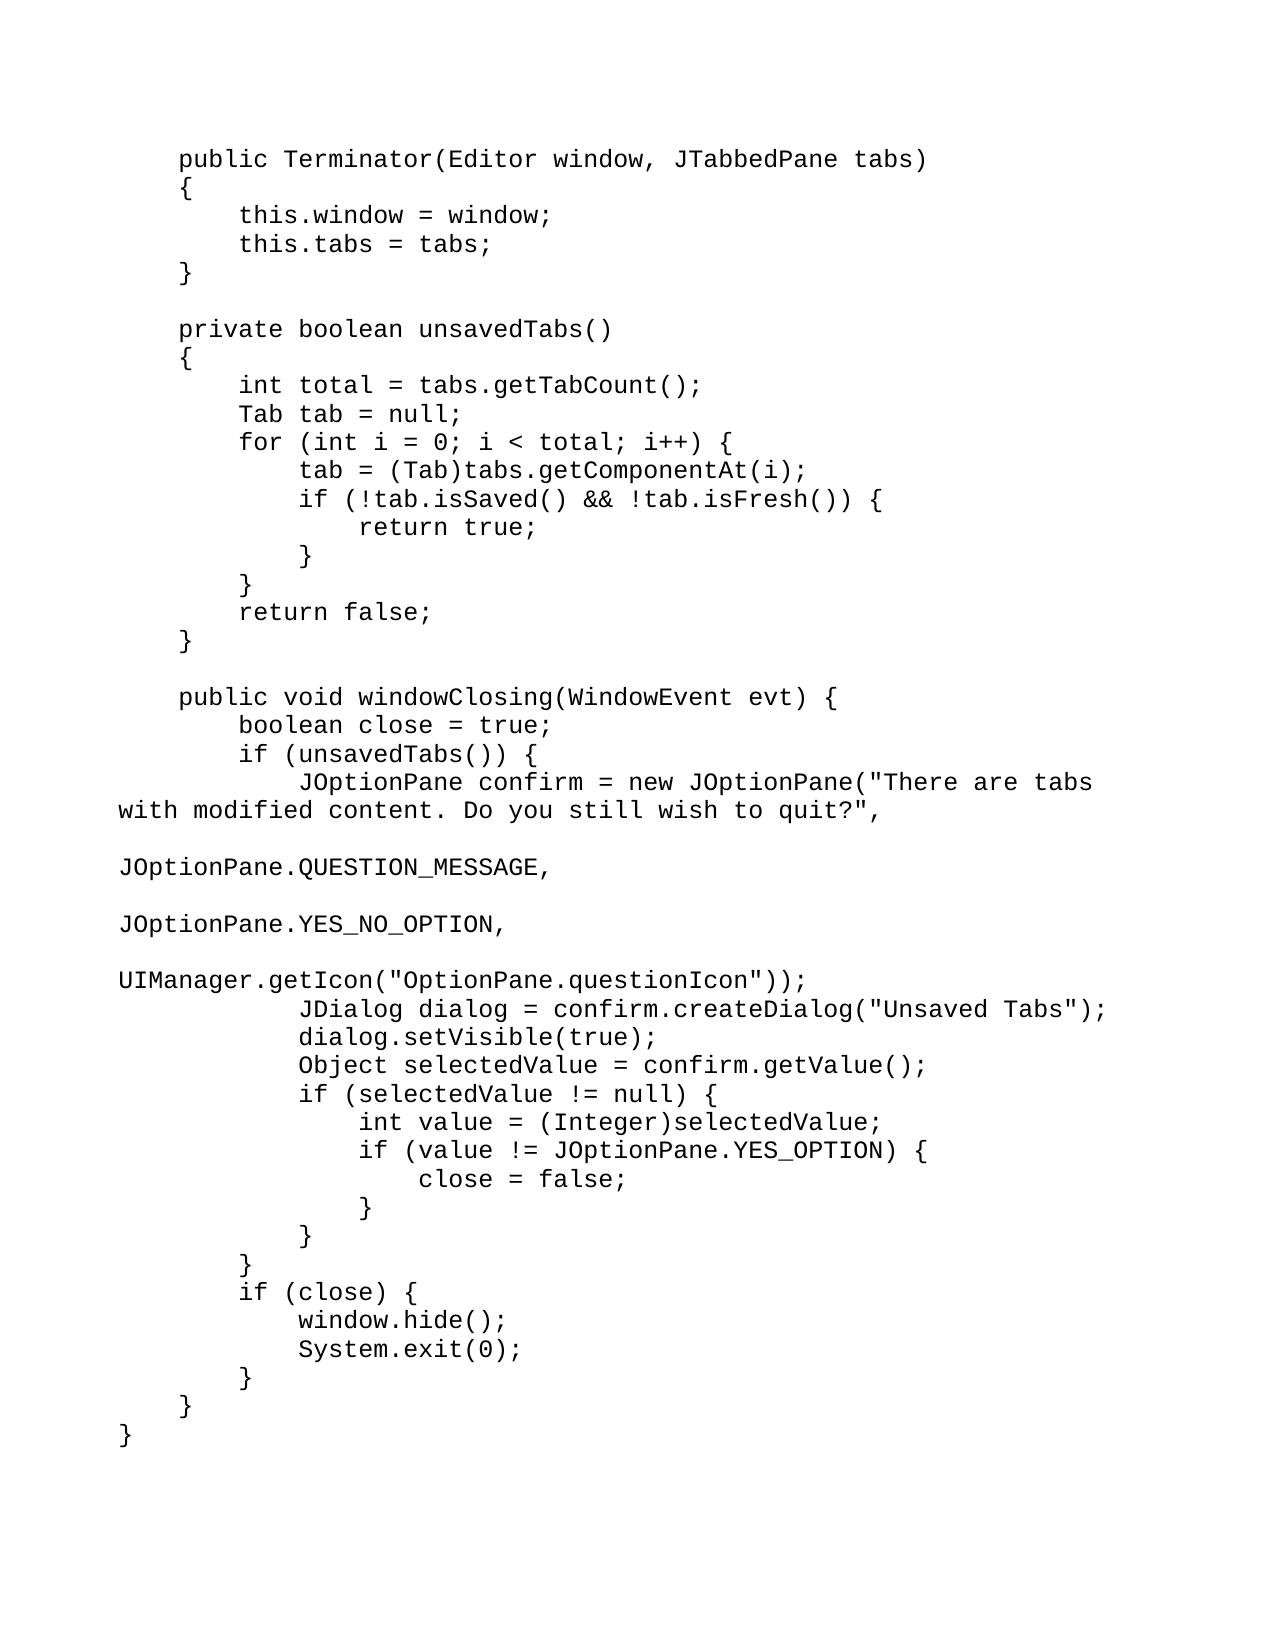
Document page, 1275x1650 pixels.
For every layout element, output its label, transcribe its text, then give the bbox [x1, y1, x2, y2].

text Tab tab = null; [118, 401, 1157, 430]
text { [118, 175, 1157, 203]
text dialog.setVisible(true); [118, 1025, 1157, 1053]
text private boolean unsavedTabs() [118, 316, 1157, 345]
text } [118, 1223, 1157, 1251]
text System.exit(0); [118, 1336, 1157, 1365]
text close = false; [118, 1166, 1157, 1195]
text public Terminator(Editor window, JTabbedPane tabs) [118, 146, 1157, 175]
text int total = tabs.getTabCount(); [118, 373, 1157, 401]
text boolean close = true; [118, 713, 1157, 741]
text if (value != JOptionPane.YES_OPTION) { [118, 1138, 1157, 1166]
text JOptionPane.YES_NO_OPTION, [118, 883, 1157, 940]
text { [118, 345, 1157, 373]
text } [118, 1251, 1157, 1280]
text return false; [118, 600, 1157, 628]
text } [118, 1393, 1157, 1421]
text } [118, 1195, 1157, 1223]
text if (!tab.isSaved() && !tab.isFresh()) { [118, 486, 1157, 515]
text tab = (Tab)tabs.getComponentAt(i); [118, 458, 1157, 486]
text if (close) { [118, 1280, 1157, 1308]
text if (selectedValue != null) { [118, 1081, 1157, 1110]
text return true; [118, 515, 1157, 543]
text JOptionPane.QUESTION_MESSAGE, [118, 826, 1157, 883]
text } [118, 1421, 1157, 1450]
text JDialog dialog = confirm.createDialog("Unsaved Tabs"); [118, 996, 1157, 1025]
text int value = (Integer)selectedValue; [118, 1110, 1157, 1138]
text UIManager.getIcon("OptionPane.questionIcon")); [118, 940, 1157, 996]
text window.hide(); [118, 1308, 1157, 1336]
text } [118, 1365, 1157, 1393]
text } [118, 543, 1157, 571]
text for (int i = 0; i < total; i++) { [118, 430, 1157, 458]
text this.window = window; [118, 203, 1157, 231]
text } [118, 571, 1157, 600]
text } [118, 260, 1157, 288]
text this.tabs = tabs; [118, 231, 1157, 260]
text JOptionPane confirm = new JOptionPane("There are tabs with modified content. Do you still wish to quit?", [118, 770, 1157, 826]
text Object selectedValue = confirm.getValue(); [118, 1053, 1157, 1081]
text if (unsavedTabs()) { [118, 741, 1157, 770]
text public void windowClosing(WindowEvent evt) { [118, 685, 1157, 713]
text } [118, 628, 1157, 656]
